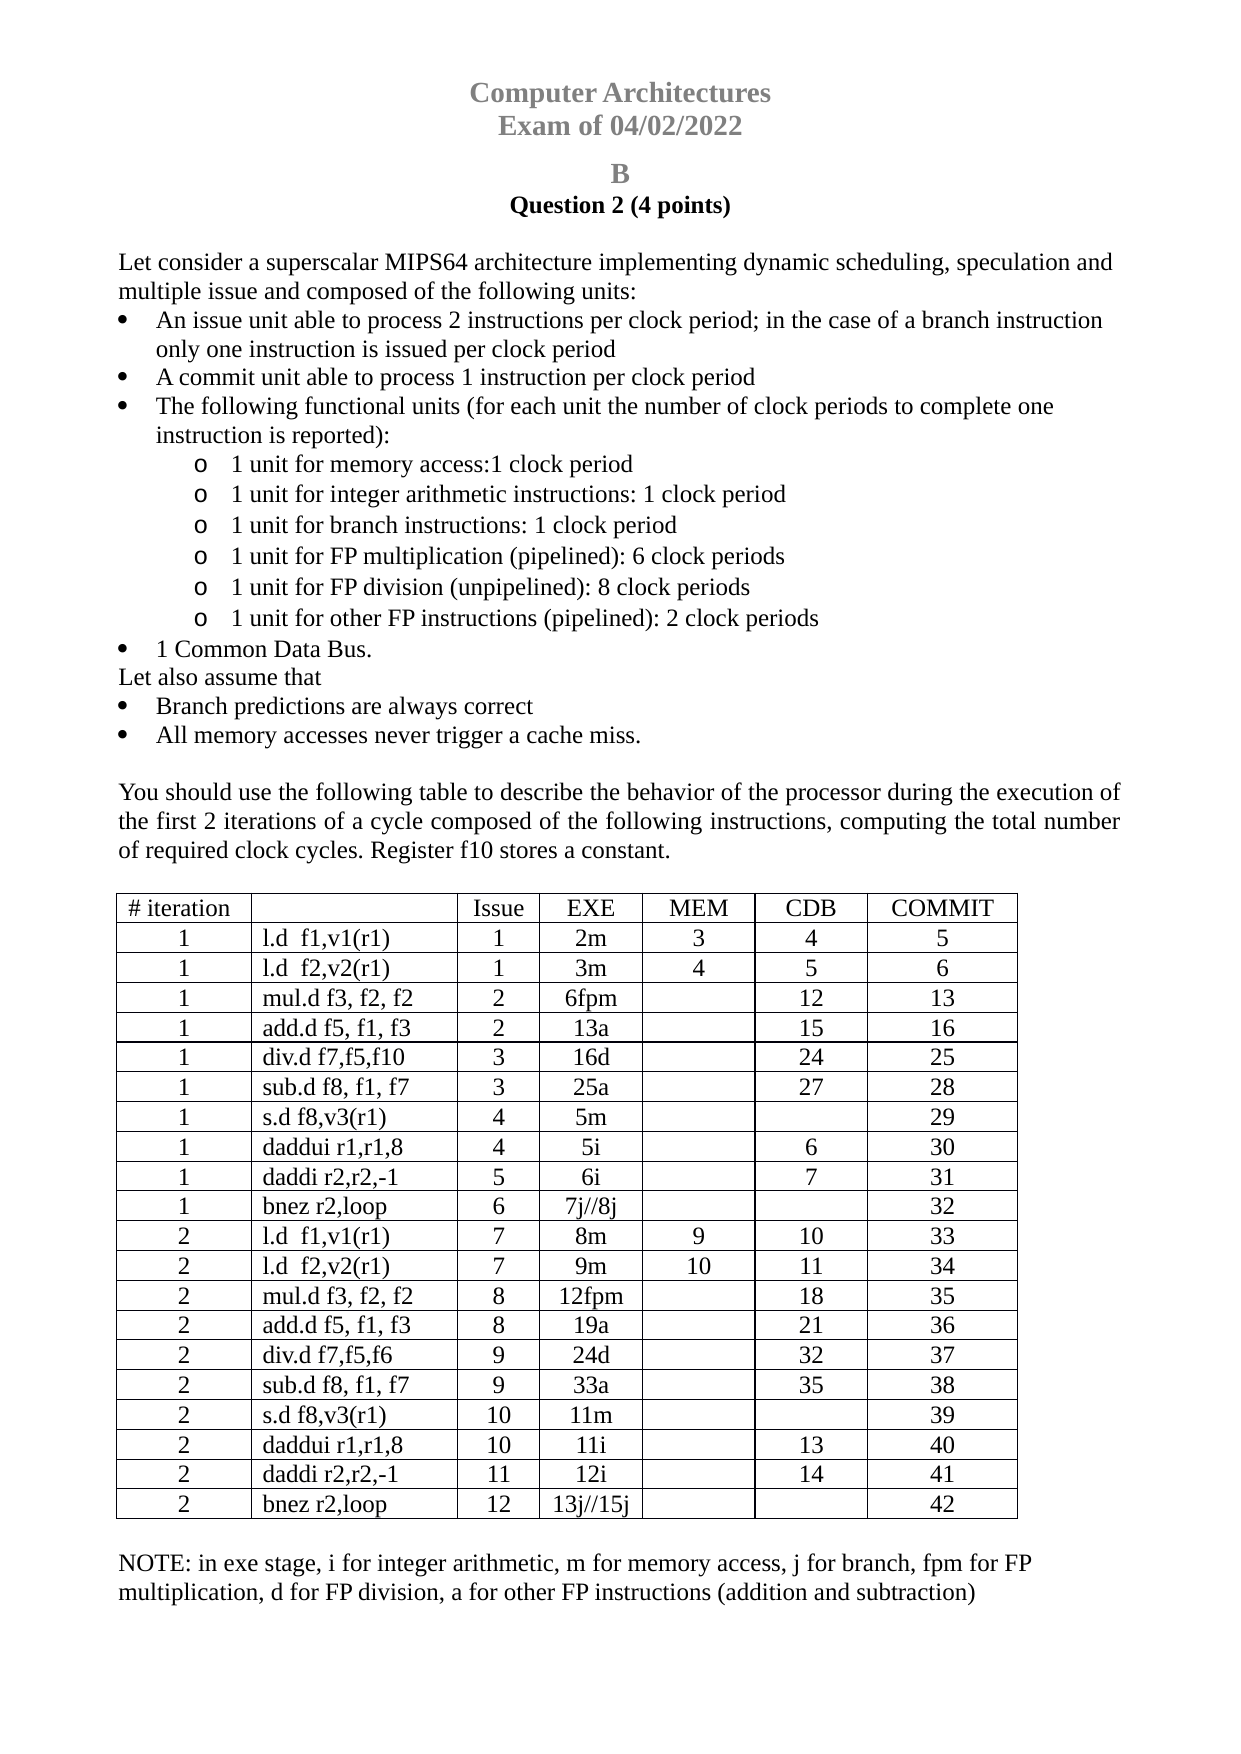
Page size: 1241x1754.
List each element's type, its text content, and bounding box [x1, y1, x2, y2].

table_cell div.d f7,f5,f10 [252, 1043, 457, 1071]
table_cell [643, 1489, 754, 1518]
table_cell 1 [117, 1102, 251, 1131]
table_cell 42 [868, 1489, 1017, 1518]
table_cell 12 [458, 1489, 539, 1518]
text Let consider a superscalar MIPS64 architecture implementing dynamic scheduling, speculation and multiple issue and composed of the following units: [118, 247, 1122, 305]
table_cell 11 [756, 1251, 867, 1280]
table_cell 3 [458, 1072, 539, 1101]
list Branch predictions are always correct [118, 691, 1122, 720]
table_cell 10 [458, 1400, 539, 1429]
list 1 unit for FP multiplication (pipelined): 6 clock periods [193, 541, 1122, 572]
table_cell [643, 1281, 754, 1309]
table_cell l.d f1,v1(r1) [252, 1221, 457, 1250]
table_cell 2 [117, 1251, 251, 1280]
table_cell 12 [756, 983, 867, 1012]
table_cell 1 [117, 983, 251, 1012]
table_cell 5m [540, 1102, 642, 1131]
list 1 unit for other FP instructions (pipelined): 2 clock periods [193, 603, 1122, 634]
table_cell l.d f2,v2(r1) [252, 953, 457, 982]
table_cell [756, 1400, 867, 1429]
list 1 Common Data Bus. [118, 634, 1122, 662]
table_cell 7 [458, 1251, 539, 1280]
table_cell 9 [458, 1370, 539, 1399]
table_cell 18 [756, 1281, 867, 1309]
table_cell 33 [868, 1221, 1017, 1250]
table_cell 5 [868, 923, 1017, 952]
table_cell add.d f5, f1, f3 [252, 1013, 457, 1041]
table_cell s.d f8,v3(r1) [252, 1400, 457, 1429]
table_cell add.d f5, f1, f3 [252, 1311, 457, 1339]
table_cell 2 [117, 1311, 251, 1339]
table_cell 13 [756, 1430, 867, 1458]
table_cell 25 [868, 1043, 1017, 1071]
table_cell 2 [458, 1013, 539, 1041]
table_cell daddui r1,r1,8 [252, 1132, 457, 1161]
table_cell 2 [117, 1340, 251, 1369]
table_cell l.d f2,v2(r1) [252, 1251, 457, 1280]
table_cell [643, 1162, 754, 1190]
table_cell 1 [117, 953, 251, 982]
table_cell 10 [458, 1430, 539, 1458]
table_cell 4 [756, 923, 867, 952]
table_cell 19a [540, 1311, 642, 1339]
table_cell 39 [868, 1400, 1017, 1429]
table_cell 6i [540, 1162, 642, 1190]
table_header CDB [756, 894, 867, 922]
table_cell 35 [868, 1281, 1017, 1309]
table_cell [643, 1370, 754, 1399]
table_cell 4 [643, 953, 754, 982]
table_cell 8m [540, 1221, 642, 1250]
table_cell [643, 1311, 754, 1339]
table_cell 5 [458, 1162, 539, 1190]
table_cell 30 [868, 1132, 1017, 1161]
table_cell 16d [540, 1043, 642, 1071]
table_header Issue [458, 894, 539, 922]
table_cell [756, 1191, 867, 1220]
text You should use the following table to describe the behavior of the processor during the execution of the first 2 iterations of a cycle composed of the following instructions, computing the total number of required clock cycles. Register f10 stores a constant. [118, 777, 1122, 864]
table_cell 9 [458, 1340, 539, 1369]
table_cell 27 [756, 1072, 867, 1101]
table_cell [643, 1340, 754, 1369]
table_cell mul.d f3, f2, f2 [252, 983, 457, 1012]
table_cell 36 [868, 1311, 1017, 1339]
list 1 unit for memory access:1 clock period [193, 449, 1122, 479]
table_cell 1 [117, 1013, 251, 1041]
table_cell 38 [868, 1370, 1017, 1399]
table_cell 2 [117, 1400, 251, 1429]
table_cell 9m [540, 1251, 642, 1280]
table_cell 3 [643, 923, 754, 952]
table_cell 12i [540, 1460, 642, 1488]
table_cell 16 [868, 1013, 1017, 1041]
table_cell 8 [458, 1311, 539, 1339]
table_cell [643, 1132, 754, 1161]
table_cell 13a [540, 1013, 642, 1041]
text Let also assume that [118, 662, 1122, 691]
table_cell [643, 1043, 754, 1071]
text Question 2 (4 points) [118, 190, 1122, 219]
table_cell 2 [117, 1281, 251, 1309]
table_cell 1 [117, 1162, 251, 1190]
table_cell 35 [756, 1370, 867, 1399]
table_cell 11i [540, 1430, 642, 1458]
table_cell 3 [458, 1043, 539, 1071]
table_cell 7 [458, 1221, 539, 1250]
table_cell div.d f7,f5,f6 [252, 1340, 457, 1369]
table_cell [643, 1191, 754, 1220]
table_cell 1 [117, 1191, 251, 1220]
table_cell 9 [643, 1221, 754, 1250]
table_cell 14 [756, 1460, 867, 1488]
table_cell 1 [117, 1072, 251, 1101]
table_cell 1 [117, 1132, 251, 1161]
table_cell 10 [643, 1251, 754, 1280]
table_cell daddi r2,r2,-1 [252, 1162, 457, 1190]
table_cell 32 [868, 1191, 1017, 1220]
table_cell 25a [540, 1072, 642, 1101]
table_cell mul.d f3, f2, f2 [252, 1281, 457, 1309]
table_cell 2 [117, 1430, 251, 1458]
table_cell 32 [756, 1340, 867, 1369]
table_cell 1 [117, 923, 251, 952]
table_cell 1 [117, 1043, 251, 1071]
table_cell sub.d f8, f1, f7 [252, 1072, 457, 1101]
table_cell 24 [756, 1043, 867, 1071]
table_cell [643, 1013, 754, 1041]
text NOTE: in exe stage, i for integer arithmetic, m for memory access, j for branch, fpm for FP multiplication, d for FP division, a for other FP instructions (addition and subtraction) [118, 1548, 1122, 1605]
table_cell 40 [868, 1430, 1017, 1458]
table_cell 12fpm [540, 1281, 642, 1309]
list The following functional units (for each unit the number of clock periods to complete one instruction is reported): [118, 391, 1122, 449]
table_cell s.d f8,v3(r1) [252, 1102, 457, 1131]
table_cell 13 [868, 983, 1017, 1012]
table_cell 2 [458, 983, 539, 1012]
table_header COMMIT [868, 894, 1017, 922]
table_cell 2 [117, 1370, 251, 1399]
table_cell [643, 1430, 754, 1458]
list 1 unit for FP division (unpipelined): 8 clock periods [193, 572, 1122, 603]
table_cell 4 [458, 1132, 539, 1161]
list All memory accesses never trigger a cache miss. [118, 720, 1122, 749]
table_cell 37 [868, 1340, 1017, 1369]
table_header # iteration [117, 894, 251, 922]
list 1 unit for branch instructions: 1 clock period [193, 510, 1122, 541]
table_cell 2 [117, 1460, 251, 1488]
table_cell [756, 1489, 867, 1518]
table_cell daddi r2,r2,-1 [252, 1460, 457, 1488]
table_cell 33a [540, 1370, 642, 1399]
table_cell 11m [540, 1400, 642, 1429]
table_cell [643, 1460, 754, 1488]
table_cell sub.d f8, f1, f7 [252, 1370, 457, 1399]
table_cell [643, 1400, 754, 1429]
table_cell [643, 983, 754, 1012]
table_cell 6 [756, 1132, 867, 1161]
list 1 unit for integer arithmetic instructions: 1 clock period [193, 479, 1122, 510]
table_cell l.d f1,v1(r1) [252, 923, 457, 952]
table_cell 29 [868, 1102, 1017, 1131]
table_cell 2 [117, 1489, 251, 1518]
table_cell 6 [868, 953, 1017, 982]
table_cell 13j//15j [540, 1489, 642, 1518]
table_cell 28 [868, 1072, 1017, 1101]
table_cell 1 [458, 953, 539, 982]
table_cell 11 [458, 1460, 539, 1488]
table_cell 3m [540, 953, 642, 982]
table_cell 6 [458, 1191, 539, 1220]
table_cell 6fpm [540, 983, 642, 1012]
table_cell 5i [540, 1132, 642, 1161]
table_header MEM [643, 894, 754, 922]
table_cell [643, 1072, 754, 1101]
table_cell 24d [540, 1340, 642, 1369]
table_cell bnez r2,loop [252, 1489, 457, 1518]
table_cell 34 [868, 1251, 1017, 1280]
table_cell 7j//8j [540, 1191, 642, 1220]
table_cell daddui r1,r1,8 [252, 1430, 457, 1458]
table_cell 21 [756, 1311, 867, 1339]
table_cell [643, 1102, 754, 1131]
table_cell [756, 1102, 867, 1131]
table_cell 7 [756, 1162, 867, 1190]
table_cell 5 [756, 953, 867, 982]
table_cell 41 [868, 1460, 1017, 1488]
table_cell bnez r2,loop [252, 1191, 457, 1220]
table_cell 15 [756, 1013, 867, 1041]
table_cell 4 [458, 1102, 539, 1131]
table_cell 31 [868, 1162, 1017, 1190]
table_cell 1 [458, 923, 539, 952]
table_cell 2 [117, 1221, 251, 1250]
table_cell 8 [458, 1281, 539, 1309]
table_cell 2m [540, 923, 642, 952]
table_header [252, 894, 457, 922]
table_cell 10 [756, 1221, 867, 1250]
list A commit unit able to process 1 instruction per clock period [118, 362, 1122, 391]
list An issue unit able to process 2 instructions per clock period; in the case of a branch instruction only one instruction is issued per clock period [118, 305, 1122, 362]
table_header EXE [540, 894, 642, 922]
